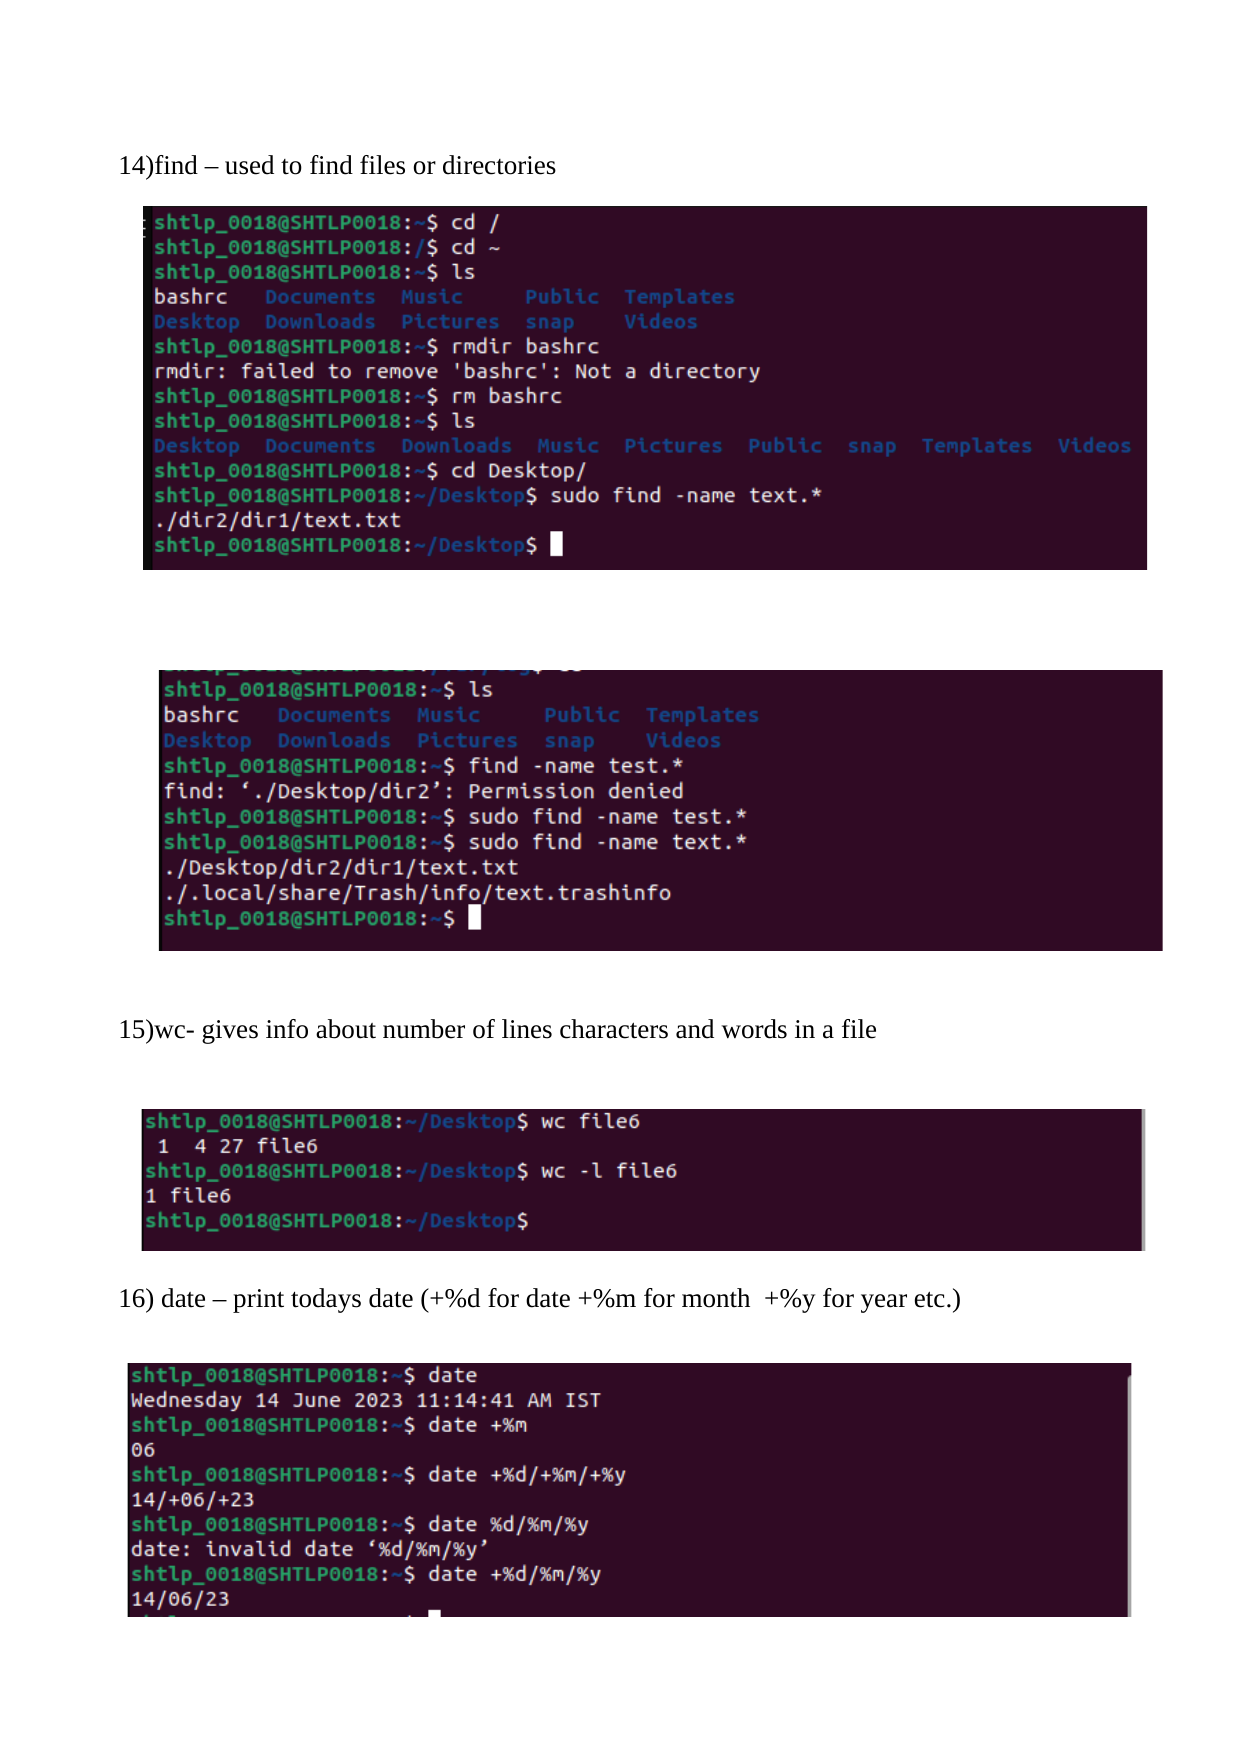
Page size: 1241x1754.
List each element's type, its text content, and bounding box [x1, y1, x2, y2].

picture [127, 1363, 1132, 1617]
text 15)wc- gives info about number of lines characters and words in a file [118, 1013, 1122, 1044]
picture [158, 670, 1163, 951]
text 16) date – print todays date (+%d for date +%m for month +%y for year etc.) [118, 1282, 1122, 1313]
picture [141, 1109, 1146, 1251]
picture [143, 206, 1148, 570]
text 14)find – used to find files or directories [118, 149, 1122, 180]
